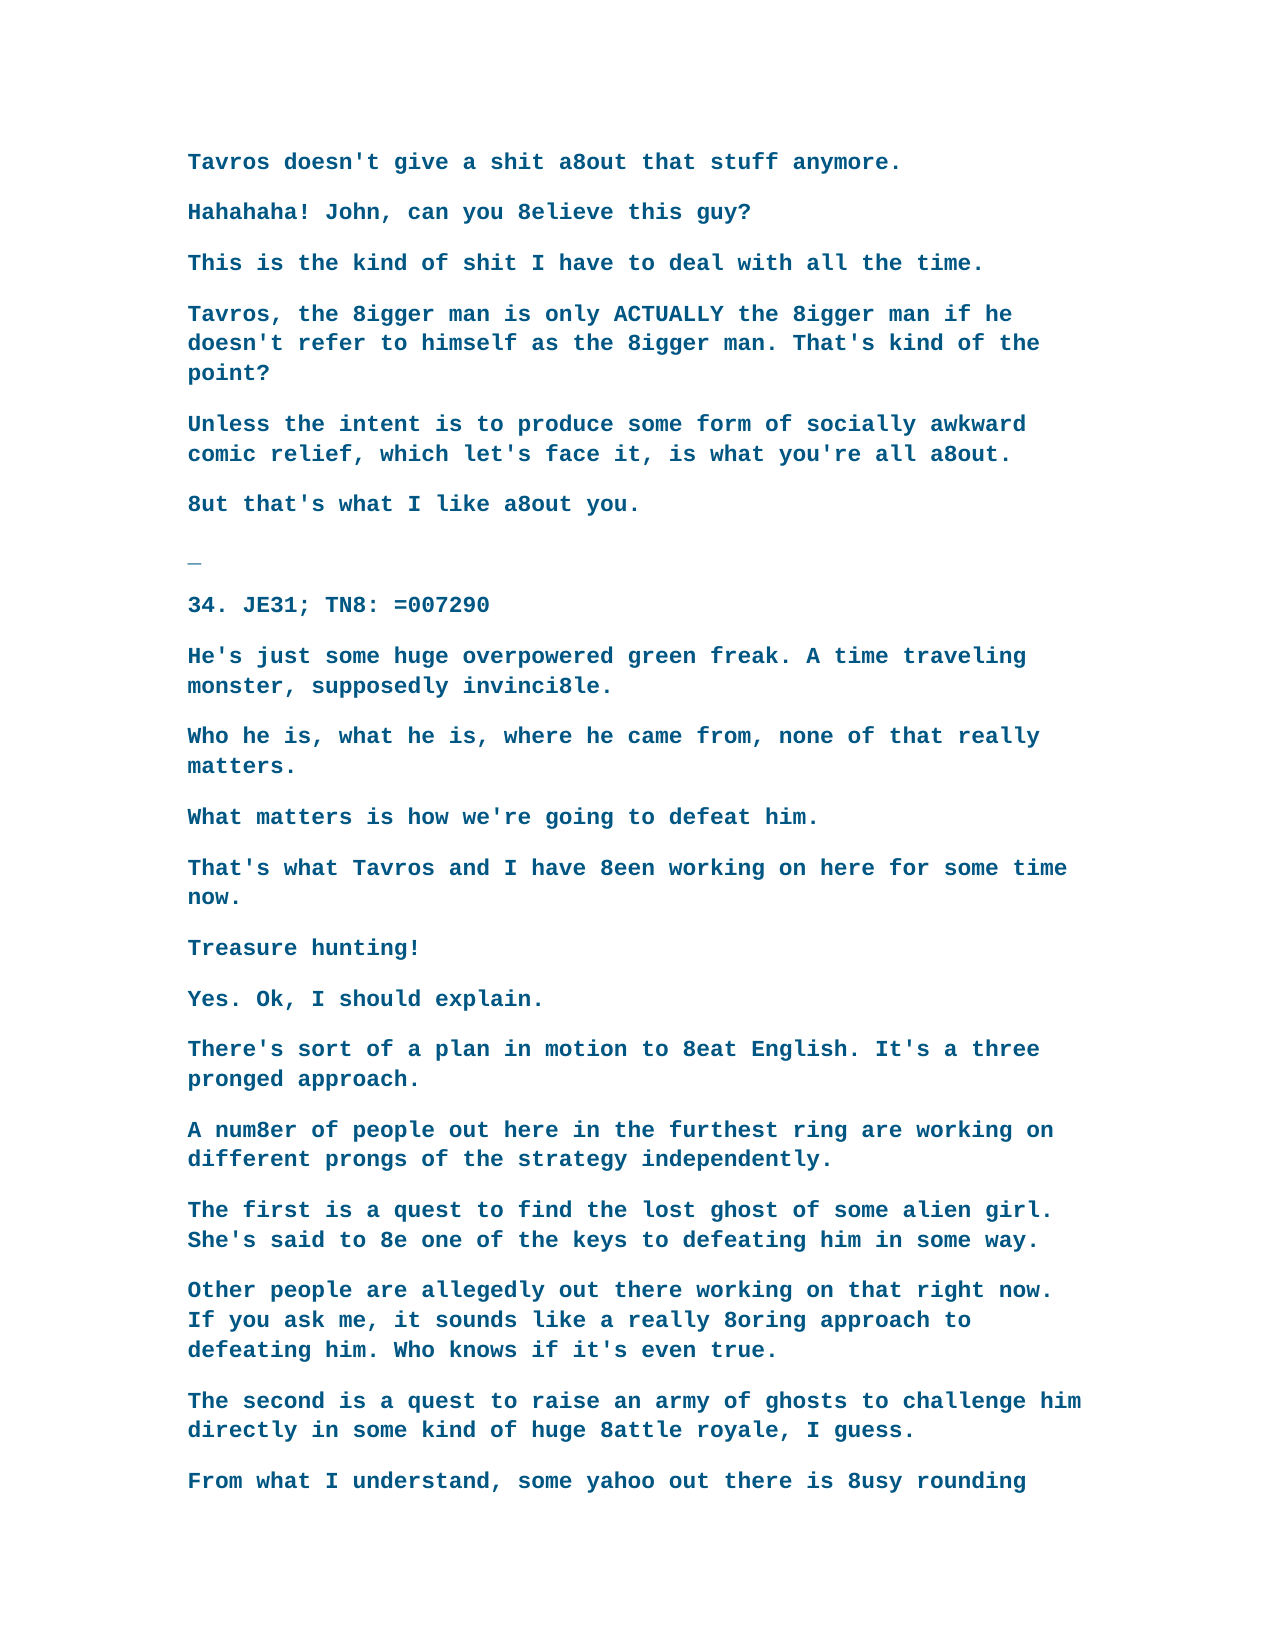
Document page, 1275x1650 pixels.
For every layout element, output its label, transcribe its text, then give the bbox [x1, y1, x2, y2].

text The first is a quest to find the lost ghost of some alien girl. She's said to 8e one of the keys to defeating him in some way. [187, 1198, 1087, 1254]
text Other people are allegedly out there working on that right now. If you ask me, it sounds like a really 8oring approach to defeating him. Who knows if it's even true. [187, 1279, 1087, 1364]
text A num8er of people out here in the furthest ring are working on different prongs of the strategy independently. [187, 1118, 1087, 1174]
text Unless the intent is to produce some form of socially awkward comic relief, which let's face it, is what you're all a8out. [187, 412, 1087, 468]
text Tavros doesn't give a shit a8out that stuff anymore. [187, 150, 1087, 176]
text From what I understand, some yahoo out there is 8usy rounding [187, 1469, 1087, 1495]
text What matters is how we're going to defeat him. [187, 805, 1087, 831]
text This is the kind of shit I have to deal with all the time. [187, 251, 1087, 277]
text There's sort of a plan in motion to 8eat English. It's a three pronged approach. [187, 1037, 1087, 1093]
text That's what Tavros and I have 8een working on here for some time now. [187, 856, 1087, 912]
text The second is a quest to raise an army of ghosts to challenge him directly in some kind of huge 8attle royale, I guess. [187, 1389, 1087, 1445]
text Yes. Ok, I should explain. [187, 987, 1087, 1013]
text 8ut that's what I like a8out you. [187, 492, 1087, 518]
text 34. JE31; TN8: =007290 [187, 594, 1087, 620]
text Treasure hunting! [187, 936, 1087, 962]
text Tavros, the 8igger man is only ACTUALLY the 8igger man if he doesn't refer to himself as the 8igger man. That's kind of the point? [187, 302, 1087, 387]
text _ [187, 543, 1087, 569]
text Hahahaha! John, can you 8elieve this guy? [187, 201, 1087, 227]
text Who he is, what he is, where he came from, none of that really matters. [187, 725, 1087, 781]
text He's just some huge overpowered green freak. A time traveling monster, supposedly invinci8le. [187, 644, 1087, 700]
